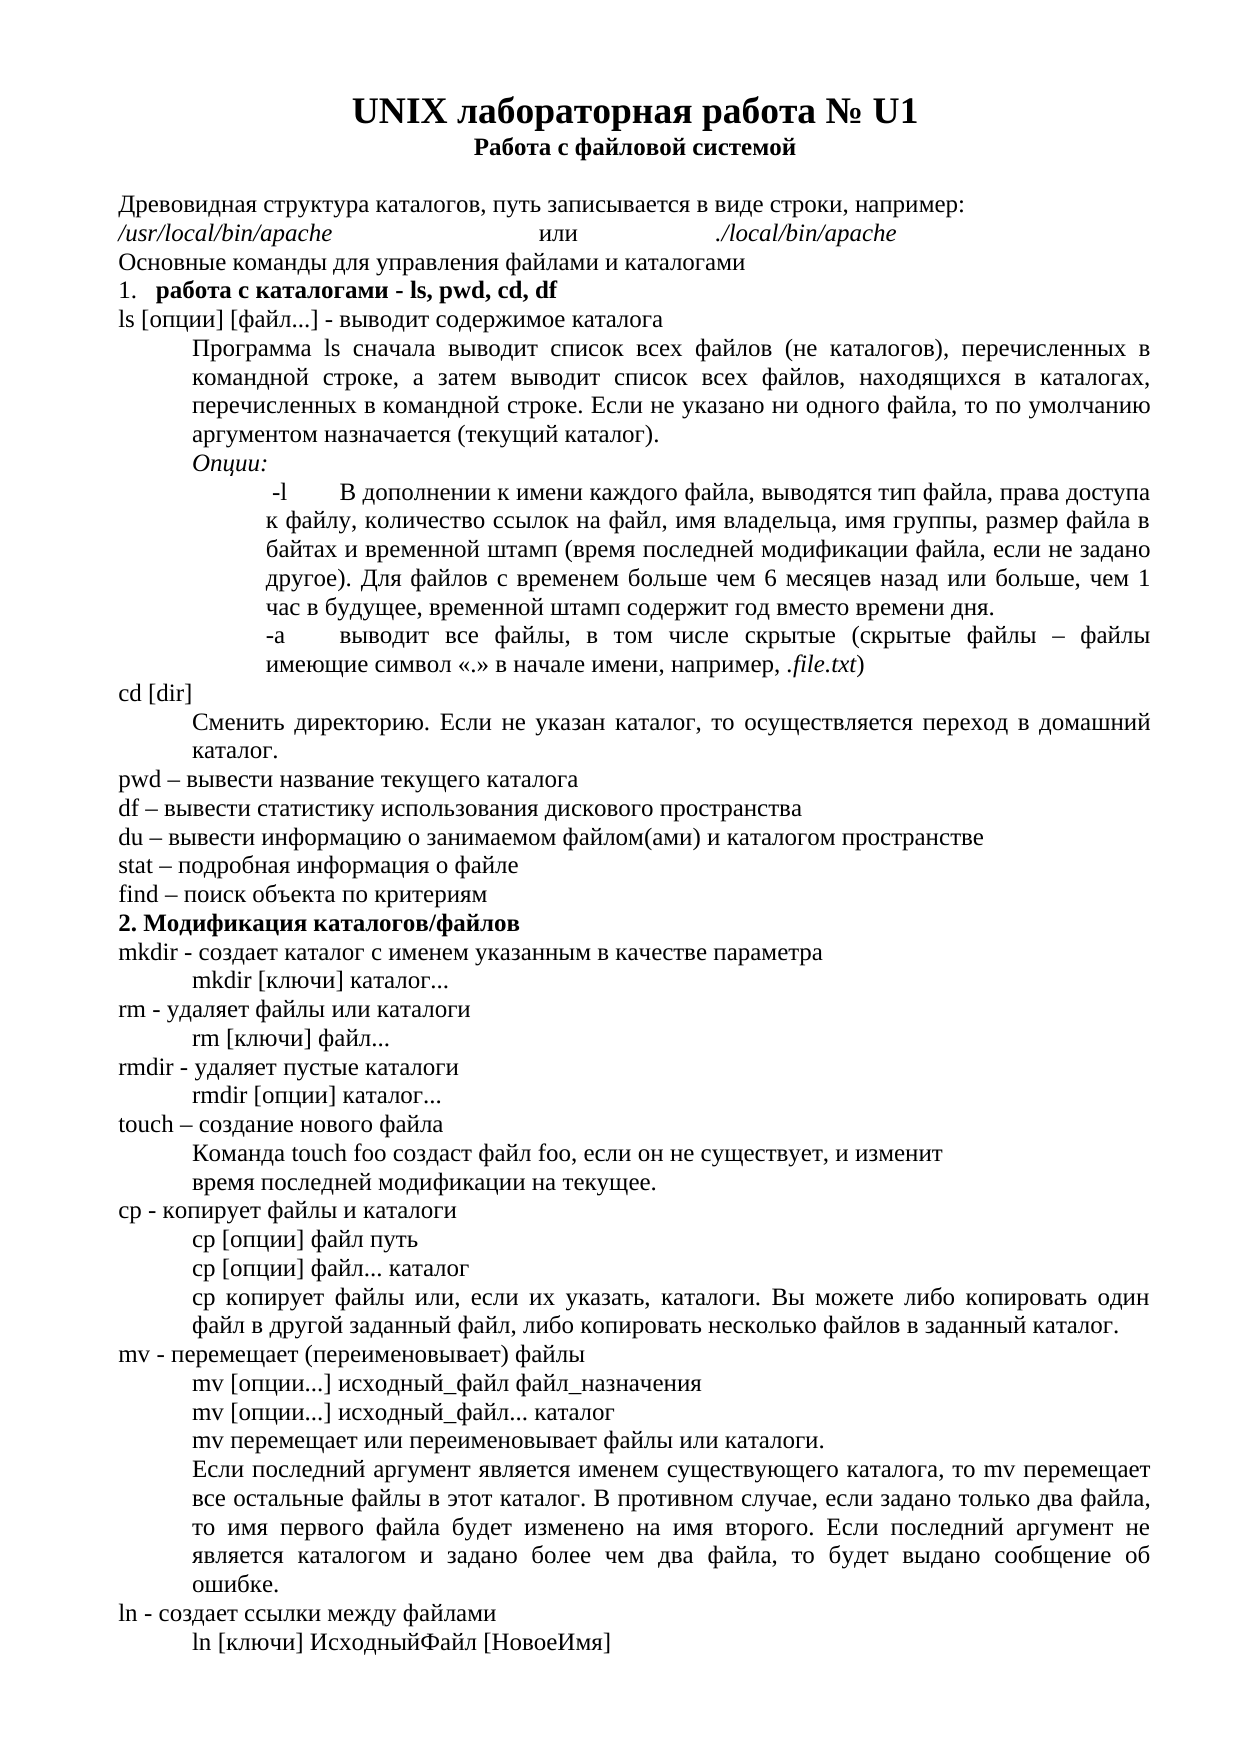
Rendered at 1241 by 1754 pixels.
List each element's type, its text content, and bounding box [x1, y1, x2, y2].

text find – поиск объекта по критериям [118, 879, 1152, 908]
text 2. Модификация каталогов/файлов [118, 908, 1152, 937]
text mv перемещает или переименовывает файлы или каталоги. [192, 1426, 1152, 1454]
text stat – подробная информация о файле [118, 851, 1152, 879]
text Опции: [192, 448, 1152, 477]
text rm - удаляет файлы или каталоги [118, 994, 1152, 1023]
text rm [ключи] файл... [192, 1023, 1152, 1052]
text Программа ls сначала выводит список всех файлов (не каталогов), перечисленных в командной строке, а затем выводит список всех файлов, находящихся в каталогах, перечисленных в командной строке. Если не указано ни одного файла, то по умолчанию аргументом назначается (текущий каталог). [192, 333, 1152, 448]
text mv - перемещает (переименовывает) файлы [118, 1339, 1152, 1368]
text mv [опции...] исходный_файл файл_назначения [192, 1368, 1152, 1397]
text mkdir - создает каталог с именем указанным в качестве параметра [118, 937, 1152, 966]
text mv [опции...] исходный_файл... каталог [192, 1397, 1152, 1426]
text df – вывести статистику использования дискового пространства [118, 793, 1152, 822]
text ls [опции] [файл...] - выводит содержимое каталога [118, 304, 1152, 333]
text Древовидная структура каталогов, путь записывается в виде строки, например: /usr/local/bin/apache или ./local/bin/apache [118, 189, 1152, 247]
text ln [ключи] ИсходныйФайл [НовоеИмя] [192, 1627, 1152, 1656]
text mkdir [ключи] каталог... [192, 966, 1152, 994]
text ln - создает ссылки между файлами [118, 1598, 1152, 1627]
text Работа с файловой системой [118, 132, 1152, 161]
text cp - копирует файлы и каталоги [118, 1196, 1152, 1224]
text cp копирует файлы или, если их указать, каталоги. Вы можете либо копировать один файл в другой заданный файл, либо копировать несколько файлов в заданный каталог. [192, 1282, 1152, 1339]
text -a выводит все файлы, в том числе скрытые (скрытые файлы – файлы имеющие символ «.» в начале имени, например, .file.txt) [266, 621, 1152, 678]
text rmdir [опции] каталог... [192, 1081, 1152, 1109]
text pwd – вывести название текущего каталога [118, 764, 1152, 793]
text Если последний аргумент является именем существующего каталога, то mv перемещает все остальные файлы в этот каталог. В противном случае, если задано только два файла, то имя первого файла будет изменено на имя второго. Если последний аргумент не является каталогом и задано более чем два файла, то будет выдано сообщение об ошибке. [192, 1454, 1152, 1598]
text Основные команды для управления файлами и каталогами [118, 247, 1152, 276]
text du – вывести информацию о занимаемом файлом(ами) и каталогом пространстве [118, 822, 1152, 851]
text -l В дополнении к имени каждого файла, выводятся тип файла, права доступа к файлу, количество ссылок на файл, имя владельца, имя группы, размер файла в байтах и временной штамп (время последней модификации файла, если не задано другое). Для файлов с временем больше чем 6 месяцев назад или больше, чем 1 час в будущее, временной штамп содержит год вместо времени дня. [266, 477, 1152, 621]
text cp [опции] файл путь [192, 1224, 1152, 1253]
text cp [опции] файл... каталог [192, 1253, 1152, 1282]
text Сменить директорию. Если не указан каталог, то осуществляется переход в домашний каталог. [192, 707, 1152, 764]
text rmdir - удаляет пустые каталоги [118, 1052, 1152, 1081]
text UNIX лабораторная работа № U1 [118, 89, 1152, 132]
list работа с каталогами - ls, pwd, cd, df [118, 276, 1152, 304]
text cd [dir] [118, 678, 1152, 707]
text Команда touch foo создаст файл foo, если он не существует, и изменит время последней модификации на текущее. [192, 1138, 1152, 1196]
text touch – создание нового файла [118, 1109, 1152, 1138]
